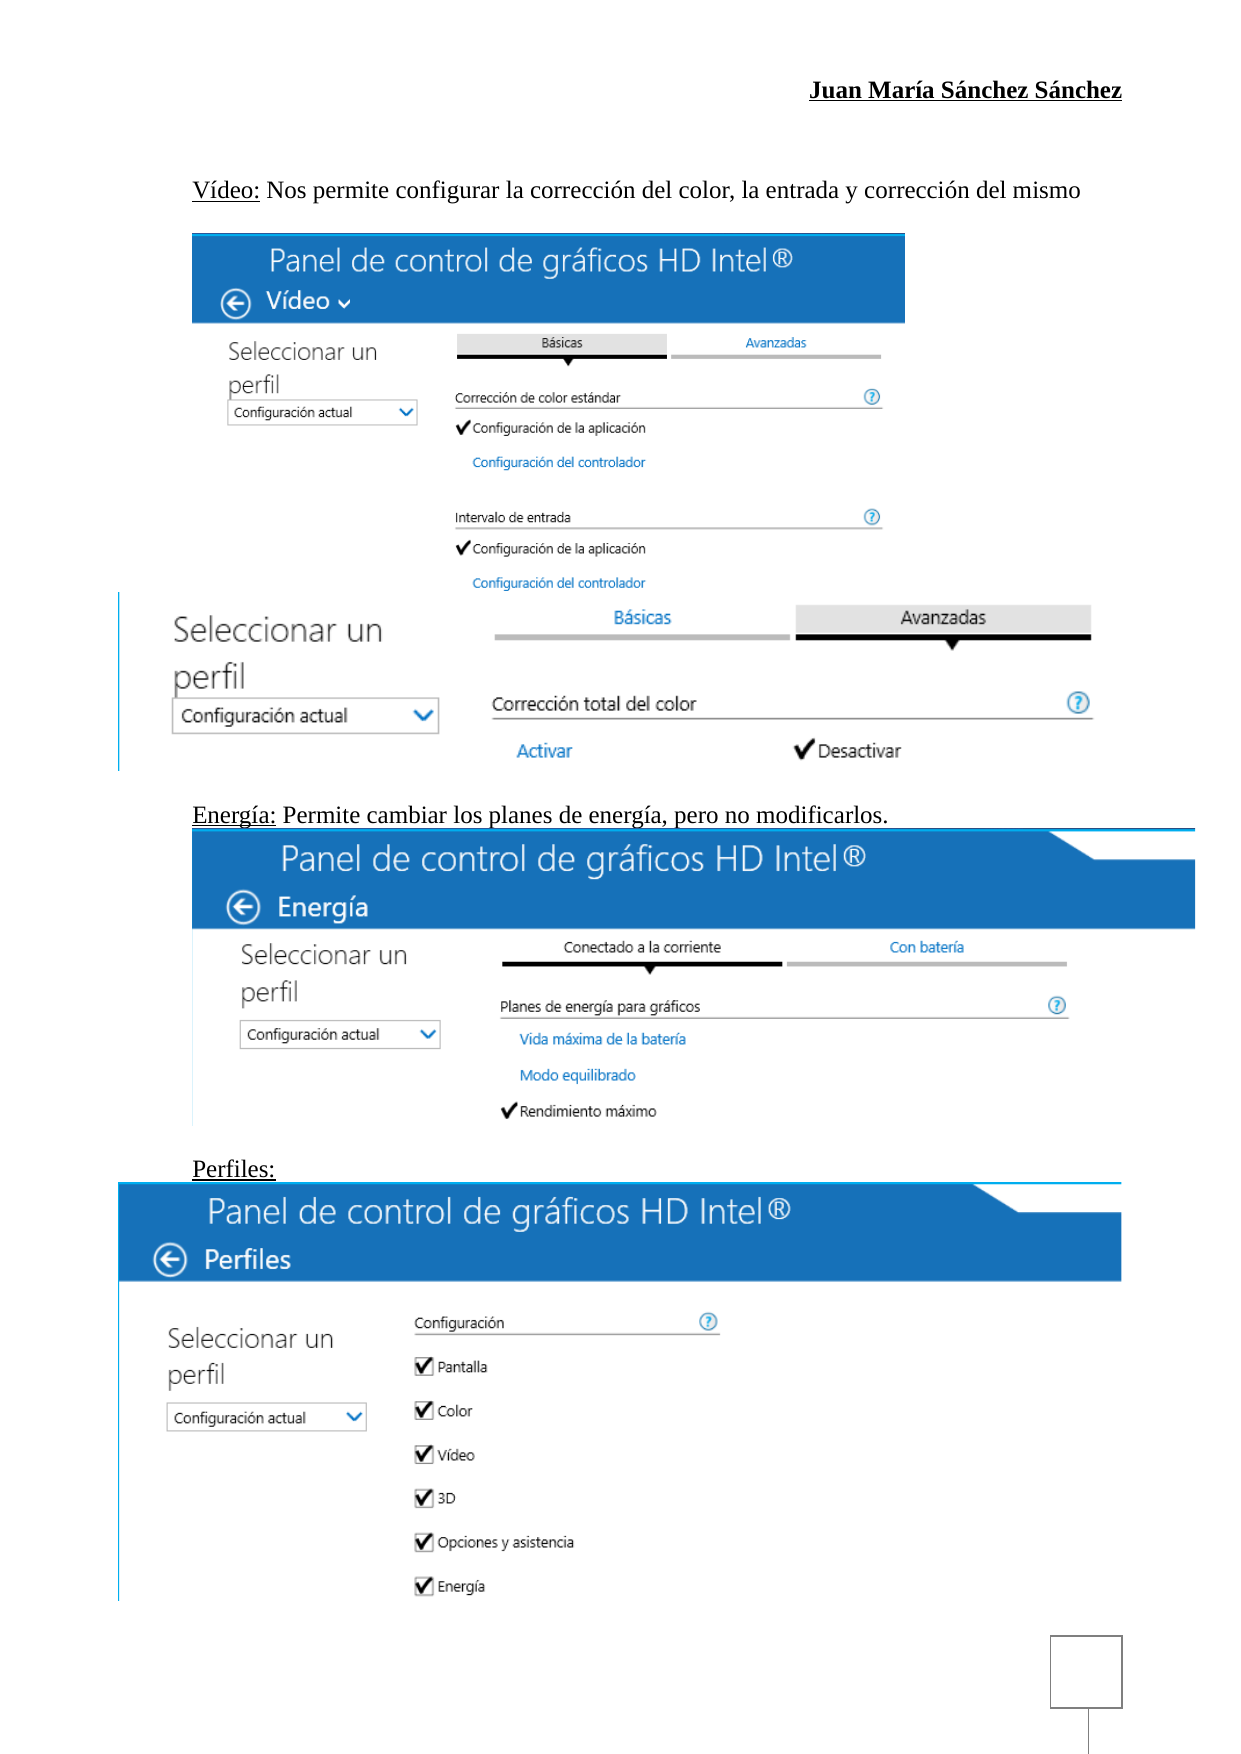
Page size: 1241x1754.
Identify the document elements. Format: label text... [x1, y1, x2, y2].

text Vídeo: Nos permite configurar la corrección del color, la entrada y corrección del mismo [118, 176, 1122, 204]
text Energía: Permite cambiar los planes de energía, pero no modificarlos. [118, 800, 1122, 828]
text Perfiles: [118, 1154, 1122, 1182]
